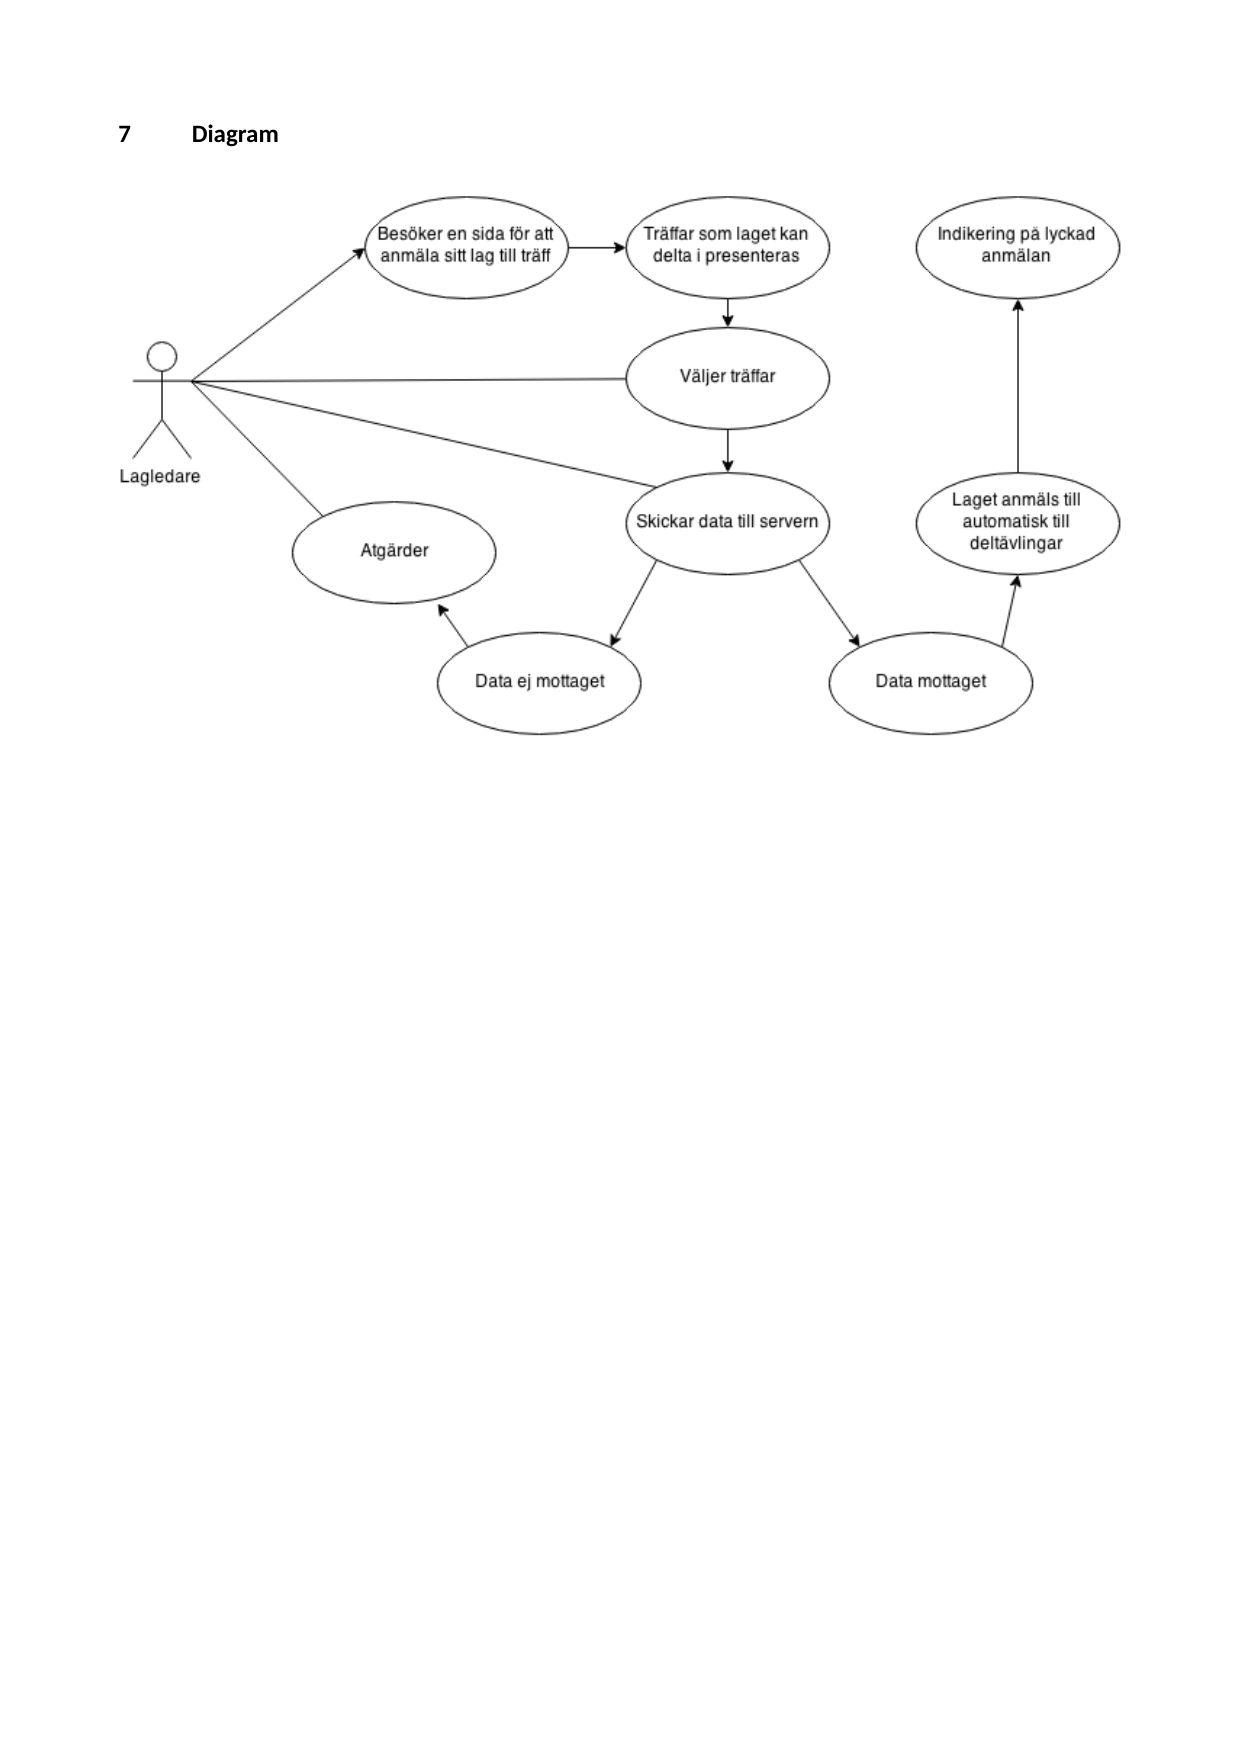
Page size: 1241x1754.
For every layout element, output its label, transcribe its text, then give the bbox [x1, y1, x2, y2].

text 7 Diagram [118, 118, 1122, 149]
picture [118, 195, 1122, 741]
